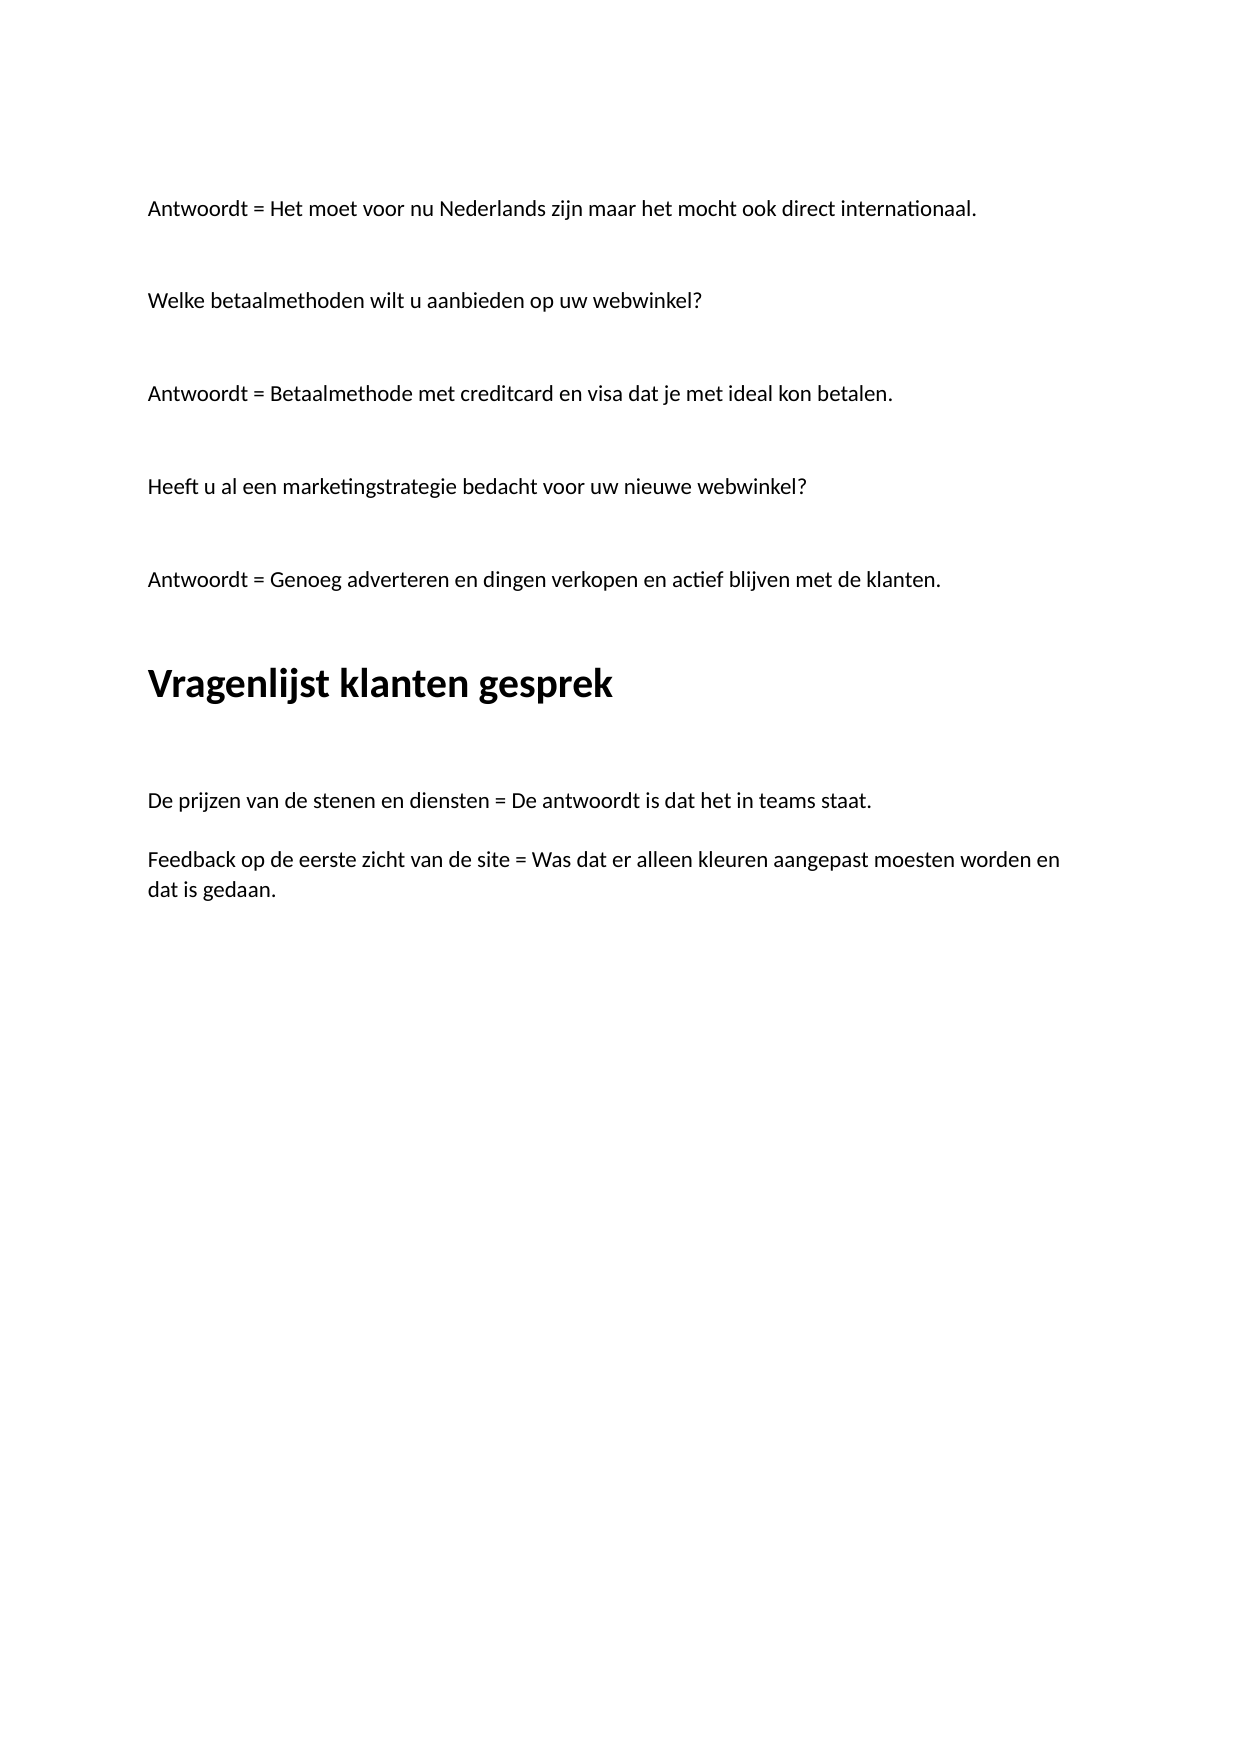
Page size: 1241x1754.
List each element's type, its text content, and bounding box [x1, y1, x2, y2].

text De prijzen van de stenen en diensten = De antwoordt is dat het in teams staat. Feedback op de eerste zicht van de site = Was dat er alleen kleuren aangepast moesten worden en dat is gedaan. [148, 786, 1093, 903]
text Welke betaalmethoden wilt u aanbieden op uw webwinkel? [148, 287, 1093, 315]
text Vragenlijst klanten gesprek [148, 657, 1093, 768]
text Antwoordt = Genoeg adverteren en dingen verkopen en actief blijven met de klanten. [148, 565, 1093, 593]
text Antwoordt = Betaalmethode met creditcard en visa dat je met ideal kon betalen. [148, 379, 1093, 407]
text Heeft u al een marketingstrategie bedacht voor uw nieuwe webwinkel? [148, 472, 1093, 500]
text Antwoordt = Het moet voor nu Nederlands zijn maar het mocht ook direct internationaal. [148, 194, 1093, 222]
